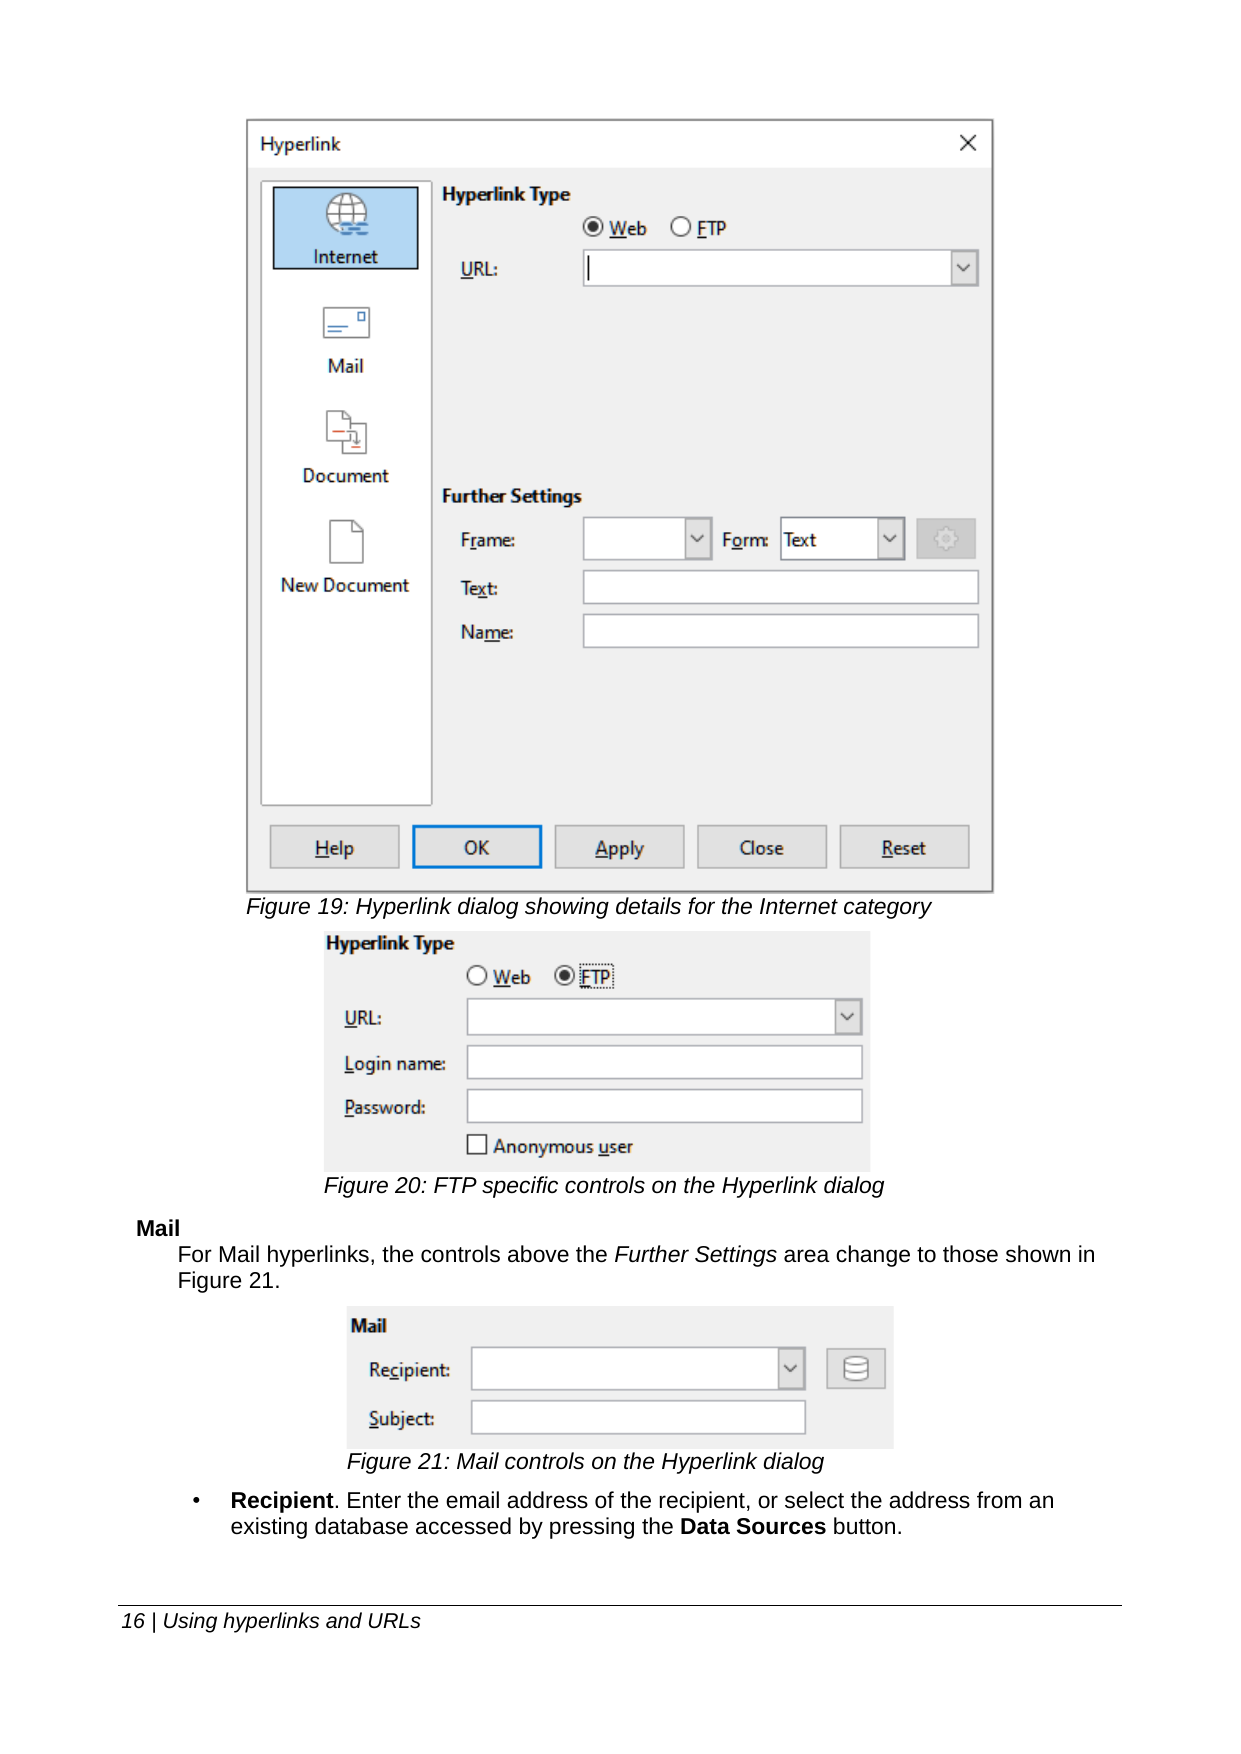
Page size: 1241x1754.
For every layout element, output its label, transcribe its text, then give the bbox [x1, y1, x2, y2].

text Figure 20: FTP specific controls on the Hyperlink dialog [324, 932, 917, 1198]
list Recipient. Enter the email address of the recipient, or select the address from an existing database accessed by pressing the Data Sources button. [192, 1487, 1122, 1539]
text Mail [136, 1214, 1122, 1241]
text Figure 21: Mail controls on the Hyperlink dialog [347, 1449, 894, 1475]
picture [323, 931, 871, 1172]
text Figure 19: Hyperlink dialog showing details for the Internet category [246, 894, 994, 919]
picture [245, 118, 995, 894]
picture [346, 1306, 894, 1449]
text For Mail hyperlinks, the controls above the Further Settings area change to those shown in Figure 21. [177, 1241, 1122, 1294]
